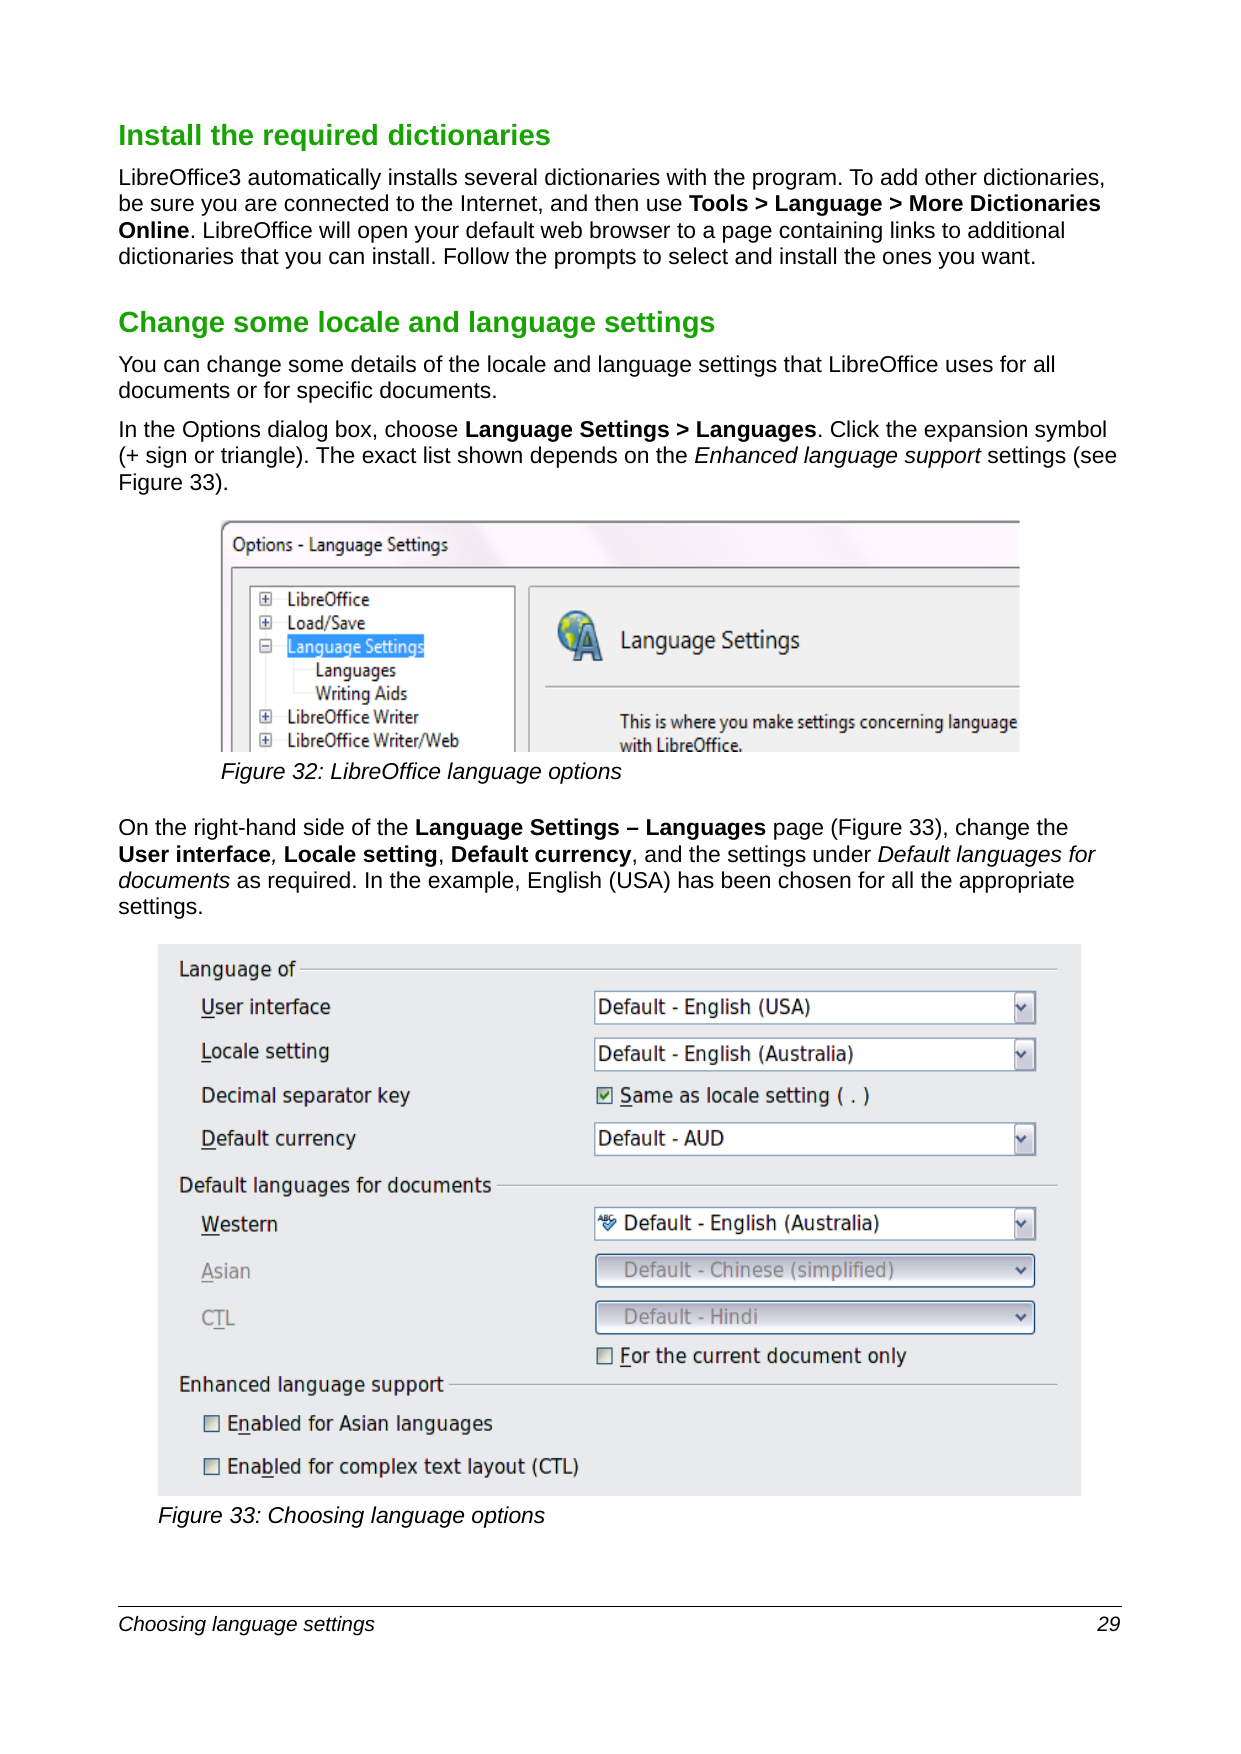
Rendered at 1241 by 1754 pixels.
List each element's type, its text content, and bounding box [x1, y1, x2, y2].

subtitle Install the required dictionaries [118, 118, 1122, 152]
text Figure 32: LibreOffice language options [221, 758, 1020, 784]
text On the right-hand side of the Language Settings – Languages page (Figure 33), change the User interface, Locale setting, Default currency, and the settings under Default languages for documents as required. In the example, English (USA) has been chosen for all the appropriate settings. [118, 814, 1122, 919]
text In the Options dialog box, choose Language Settings > Languages. Click the expansion symbol (+ sign or triangle). The exact list shown depends on the Enhanced language support settings (see Figure 33). [118, 416, 1122, 495]
text Figure 33: Choosing language options [158, 1502, 1082, 1529]
picture [220, 520, 1020, 752]
picture [157, 944, 1082, 1496]
text LibreOffice3 automatically installs several dictionaries with the program. To add other dictionaries, be sure you are connected to the Internet, and then use Tools > Language > More Dictionaries Online. LibreOffice will open your default web browser to a page containing links to additional dictionaries that you can install. Follow the prompts to select and install the ones you want. [118, 164, 1122, 269]
text You can change some details of the locale and language settings that LibreOffice uses for all documents or for specific documents. [118, 351, 1122, 404]
subtitle Change some locale and language settings [118, 305, 1122, 338]
